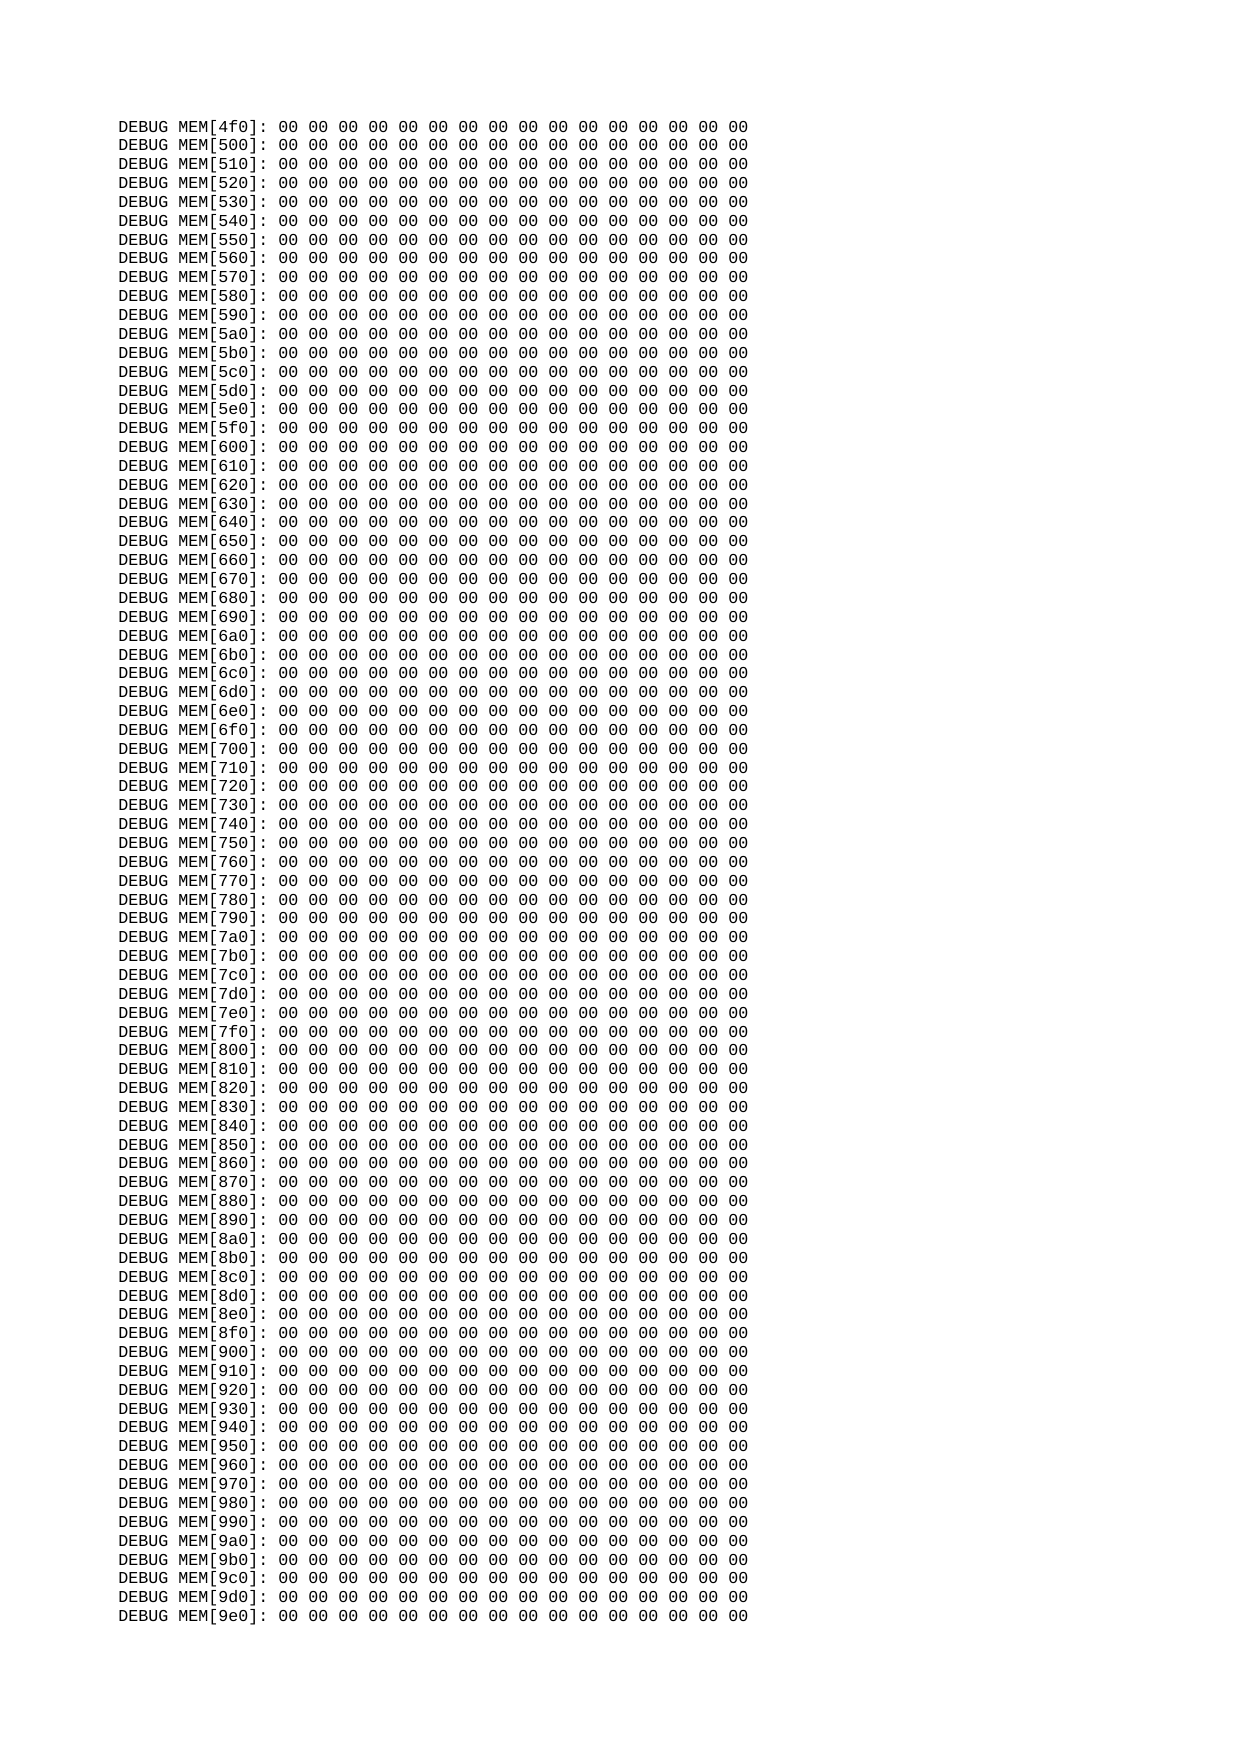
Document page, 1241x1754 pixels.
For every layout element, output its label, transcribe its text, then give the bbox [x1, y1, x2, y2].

text DEBUG MEM[9e0]: 00 00 00 00 00 00 00 00 00 00 00 00 00 00 00 00 [118, 1608, 1122, 1626]
text DEBUG MEM[730]: 00 00 00 00 00 00 00 00 00 00 00 00 00 00 00 00 [118, 797, 1122, 816]
text DEBUG MEM[590]: 00 00 00 00 00 00 00 00 00 00 00 00 00 00 00 00 [118, 307, 1122, 326]
text DEBUG MEM[740]: 00 00 00 00 00 00 00 00 00 00 00 00 00 00 00 00 [118, 816, 1122, 834]
text DEBUG MEM[960]: 00 00 00 00 00 00 00 00 00 00 00 00 00 00 00 00 [118, 1457, 1122, 1476]
text DEBUG MEM[9a0]: 00 00 00 00 00 00 00 00 00 00 00 00 00 00 00 00 [118, 1532, 1122, 1551]
text DEBUG MEM[7e0]: 00 00 00 00 00 00 00 00 00 00 00 00 00 00 00 00 [118, 1004, 1122, 1023]
text DEBUG MEM[570]: 00 00 00 00 00 00 00 00 00 00 00 00 00 00 00 00 [118, 269, 1122, 288]
text DEBUG MEM[950]: 00 00 00 00 00 00 00 00 00 00 00 00 00 00 00 00 [118, 1438, 1122, 1457]
text DEBUG MEM[7a0]: 00 00 00 00 00 00 00 00 00 00 00 00 00 00 00 00 [118, 929, 1122, 948]
text DEBUG MEM[7b0]: 00 00 00 00 00 00 00 00 00 00 00 00 00 00 00 00 [118, 948, 1122, 967]
text DEBUG MEM[9d0]: 00 00 00 00 00 00 00 00 00 00 00 00 00 00 00 00 [118, 1589, 1122, 1608]
text DEBUG MEM[890]: 00 00 00 00 00 00 00 00 00 00 00 00 00 00 00 00 [118, 1212, 1122, 1231]
text DEBUG MEM[8f0]: 00 00 00 00 00 00 00 00 00 00 00 00 00 00 00 00 [118, 1325, 1122, 1344]
text DEBUG MEM[600]: 00 00 00 00 00 00 00 00 00 00 00 00 00 00 00 00 [118, 439, 1122, 457]
text DEBUG MEM[540]: 00 00 00 00 00 00 00 00 00 00 00 00 00 00 00 00 [118, 212, 1122, 231]
text DEBUG MEM[780]: 00 00 00 00 00 00 00 00 00 00 00 00 00 00 00 00 [118, 891, 1122, 910]
text DEBUG MEM[840]: 00 00 00 00 00 00 00 00 00 00 00 00 00 00 00 00 [118, 1117, 1122, 1136]
text DEBUG MEM[930]: 00 00 00 00 00 00 00 00 00 00 00 00 00 00 00 00 [118, 1400, 1122, 1419]
text DEBUG MEM[5d0]: 00 00 00 00 00 00 00 00 00 00 00 00 00 00 00 00 [118, 382, 1122, 401]
text DEBUG MEM[690]: 00 00 00 00 00 00 00 00 00 00 00 00 00 00 00 00 [118, 608, 1122, 627]
text DEBUG MEM[9c0]: 00 00 00 00 00 00 00 00 00 00 00 00 00 00 00 00 [118, 1570, 1122, 1589]
text DEBUG MEM[8d0]: 00 00 00 00 00 00 00 00 00 00 00 00 00 00 00 00 [118, 1287, 1122, 1306]
text DEBUG MEM[7c0]: 00 00 00 00 00 00 00 00 00 00 00 00 00 00 00 00 [118, 967, 1122, 985]
text DEBUG MEM[870]: 00 00 00 00 00 00 00 00 00 00 00 00 00 00 00 00 [118, 1174, 1122, 1193]
text DEBUG MEM[720]: 00 00 00 00 00 00 00 00 00 00 00 00 00 00 00 00 [118, 778, 1122, 797]
text DEBUG MEM[6f0]: 00 00 00 00 00 00 00 00 00 00 00 00 00 00 00 00 [118, 721, 1122, 740]
text DEBUG MEM[5e0]: 00 00 00 00 00 00 00 00 00 00 00 00 00 00 00 00 [118, 401, 1122, 420]
text DEBUG MEM[500]: 00 00 00 00 00 00 00 00 00 00 00 00 00 00 00 00 [118, 137, 1122, 156]
text DEBUG MEM[630]: 00 00 00 00 00 00 00 00 00 00 00 00 00 00 00 00 [118, 495, 1122, 514]
text DEBUG MEM[880]: 00 00 00 00 00 00 00 00 00 00 00 00 00 00 00 00 [118, 1193, 1122, 1212]
text DEBUG MEM[4f0]: 00 00 00 00 00 00 00 00 00 00 00 00 00 00 00 00 [118, 118, 1122, 137]
text DEBUG MEM[6b0]: 00 00 00 00 00 00 00 00 00 00 00 00 00 00 00 00 [118, 646, 1122, 665]
text DEBUG MEM[9b0]: 00 00 00 00 00 00 00 00 00 00 00 00 00 00 00 00 [118, 1551, 1122, 1570]
text DEBUG MEM[610]: 00 00 00 00 00 00 00 00 00 00 00 00 00 00 00 00 [118, 457, 1122, 476]
text DEBUG MEM[830]: 00 00 00 00 00 00 00 00 00 00 00 00 00 00 00 00 [118, 1098, 1122, 1117]
text DEBUG MEM[7f0]: 00 00 00 00 00 00 00 00 00 00 00 00 00 00 00 00 [118, 1023, 1122, 1042]
text DEBUG MEM[5c0]: 00 00 00 00 00 00 00 00 00 00 00 00 00 00 00 00 [118, 363, 1122, 382]
text DEBUG MEM[980]: 00 00 00 00 00 00 00 00 00 00 00 00 00 00 00 00 [118, 1494, 1122, 1513]
text DEBUG MEM[790]: 00 00 00 00 00 00 00 00 00 00 00 00 00 00 00 00 [118, 910, 1122, 929]
text DEBUG MEM[700]: 00 00 00 00 00 00 00 00 00 00 00 00 00 00 00 00 [118, 740, 1122, 759]
text DEBUG MEM[910]: 00 00 00 00 00 00 00 00 00 00 00 00 00 00 00 00 [118, 1362, 1122, 1381]
text DEBUG MEM[550]: 00 00 00 00 00 00 00 00 00 00 00 00 00 00 00 00 [118, 231, 1122, 250]
text DEBUG MEM[670]: 00 00 00 00 00 00 00 00 00 00 00 00 00 00 00 00 [118, 571, 1122, 589]
text DEBUG MEM[6c0]: 00 00 00 00 00 00 00 00 00 00 00 00 00 00 00 00 [118, 665, 1122, 684]
text DEBUG MEM[8c0]: 00 00 00 00 00 00 00 00 00 00 00 00 00 00 00 00 [118, 1268, 1122, 1287]
text DEBUG MEM[520]: 00 00 00 00 00 00 00 00 00 00 00 00 00 00 00 00 [118, 175, 1122, 193]
text DEBUG MEM[810]: 00 00 00 00 00 00 00 00 00 00 00 00 00 00 00 00 [118, 1061, 1122, 1080]
text DEBUG MEM[6a0]: 00 00 00 00 00 00 00 00 00 00 00 00 00 00 00 00 [118, 627, 1122, 646]
text DEBUG MEM[760]: 00 00 00 00 00 00 00 00 00 00 00 00 00 00 00 00 [118, 853, 1122, 872]
text DEBUG MEM[620]: 00 00 00 00 00 00 00 00 00 00 00 00 00 00 00 00 [118, 476, 1122, 495]
text DEBUG MEM[530]: 00 00 00 00 00 00 00 00 00 00 00 00 00 00 00 00 [118, 193, 1122, 212]
text DEBUG MEM[770]: 00 00 00 00 00 00 00 00 00 00 00 00 00 00 00 00 [118, 872, 1122, 891]
text DEBUG MEM[750]: 00 00 00 00 00 00 00 00 00 00 00 00 00 00 00 00 [118, 834, 1122, 853]
text DEBUG MEM[8a0]: 00 00 00 00 00 00 00 00 00 00 00 00 00 00 00 00 [118, 1231, 1122, 1249]
text DEBUG MEM[860]: 00 00 00 00 00 00 00 00 00 00 00 00 00 00 00 00 [118, 1155, 1122, 1174]
text DEBUG MEM[8e0]: 00 00 00 00 00 00 00 00 00 00 00 00 00 00 00 00 [118, 1306, 1122, 1325]
text DEBUG MEM[5a0]: 00 00 00 00 00 00 00 00 00 00 00 00 00 00 00 00 [118, 326, 1122, 344]
text DEBUG MEM[6d0]: 00 00 00 00 00 00 00 00 00 00 00 00 00 00 00 00 [118, 684, 1122, 703]
text DEBUG MEM[990]: 00 00 00 00 00 00 00 00 00 00 00 00 00 00 00 00 [118, 1513, 1122, 1532]
text DEBUG MEM[6e0]: 00 00 00 00 00 00 00 00 00 00 00 00 00 00 00 00 [118, 703, 1122, 721]
text DEBUG MEM[5b0]: 00 00 00 00 00 00 00 00 00 00 00 00 00 00 00 00 [118, 344, 1122, 363]
text DEBUG MEM[650]: 00 00 00 00 00 00 00 00 00 00 00 00 00 00 00 00 [118, 533, 1122, 552]
text DEBUG MEM[510]: 00 00 00 00 00 00 00 00 00 00 00 00 00 00 00 00 [118, 156, 1122, 175]
text DEBUG MEM[900]: 00 00 00 00 00 00 00 00 00 00 00 00 00 00 00 00 [118, 1344, 1122, 1362]
text DEBUG MEM[640]: 00 00 00 00 00 00 00 00 00 00 00 00 00 00 00 00 [118, 514, 1122, 533]
text DEBUG MEM[680]: 00 00 00 00 00 00 00 00 00 00 00 00 00 00 00 00 [118, 589, 1122, 608]
text DEBUG MEM[580]: 00 00 00 00 00 00 00 00 00 00 00 00 00 00 00 00 [118, 288, 1122, 307]
text DEBUG MEM[5f0]: 00 00 00 00 00 00 00 00 00 00 00 00 00 00 00 00 [118, 420, 1122, 439]
text DEBUG MEM[920]: 00 00 00 00 00 00 00 00 00 00 00 00 00 00 00 00 [118, 1381, 1122, 1400]
text DEBUG MEM[940]: 00 00 00 00 00 00 00 00 00 00 00 00 00 00 00 00 [118, 1419, 1122, 1438]
text DEBUG MEM[560]: 00 00 00 00 00 00 00 00 00 00 00 00 00 00 00 00 [118, 250, 1122, 269]
text DEBUG MEM[970]: 00 00 00 00 00 00 00 00 00 00 00 00 00 00 00 00 [118, 1476, 1122, 1494]
text DEBUG MEM[800]: 00 00 00 00 00 00 00 00 00 00 00 00 00 00 00 00 [118, 1042, 1122, 1061]
text DEBUG MEM[7d0]: 00 00 00 00 00 00 00 00 00 00 00 00 00 00 00 00 [118, 985, 1122, 1004]
text DEBUG MEM[820]: 00 00 00 00 00 00 00 00 00 00 00 00 00 00 00 00 [118, 1080, 1122, 1098]
text DEBUG MEM[850]: 00 00 00 00 00 00 00 00 00 00 00 00 00 00 00 00 [118, 1136, 1122, 1155]
text DEBUG MEM[8b0]: 00 00 00 00 00 00 00 00 00 00 00 00 00 00 00 00 [118, 1249, 1122, 1268]
text DEBUG MEM[660]: 00 00 00 00 00 00 00 00 00 00 00 00 00 00 00 00 [118, 552, 1122, 571]
text DEBUG MEM[710]: 00 00 00 00 00 00 00 00 00 00 00 00 00 00 00 00 [118, 759, 1122, 778]
